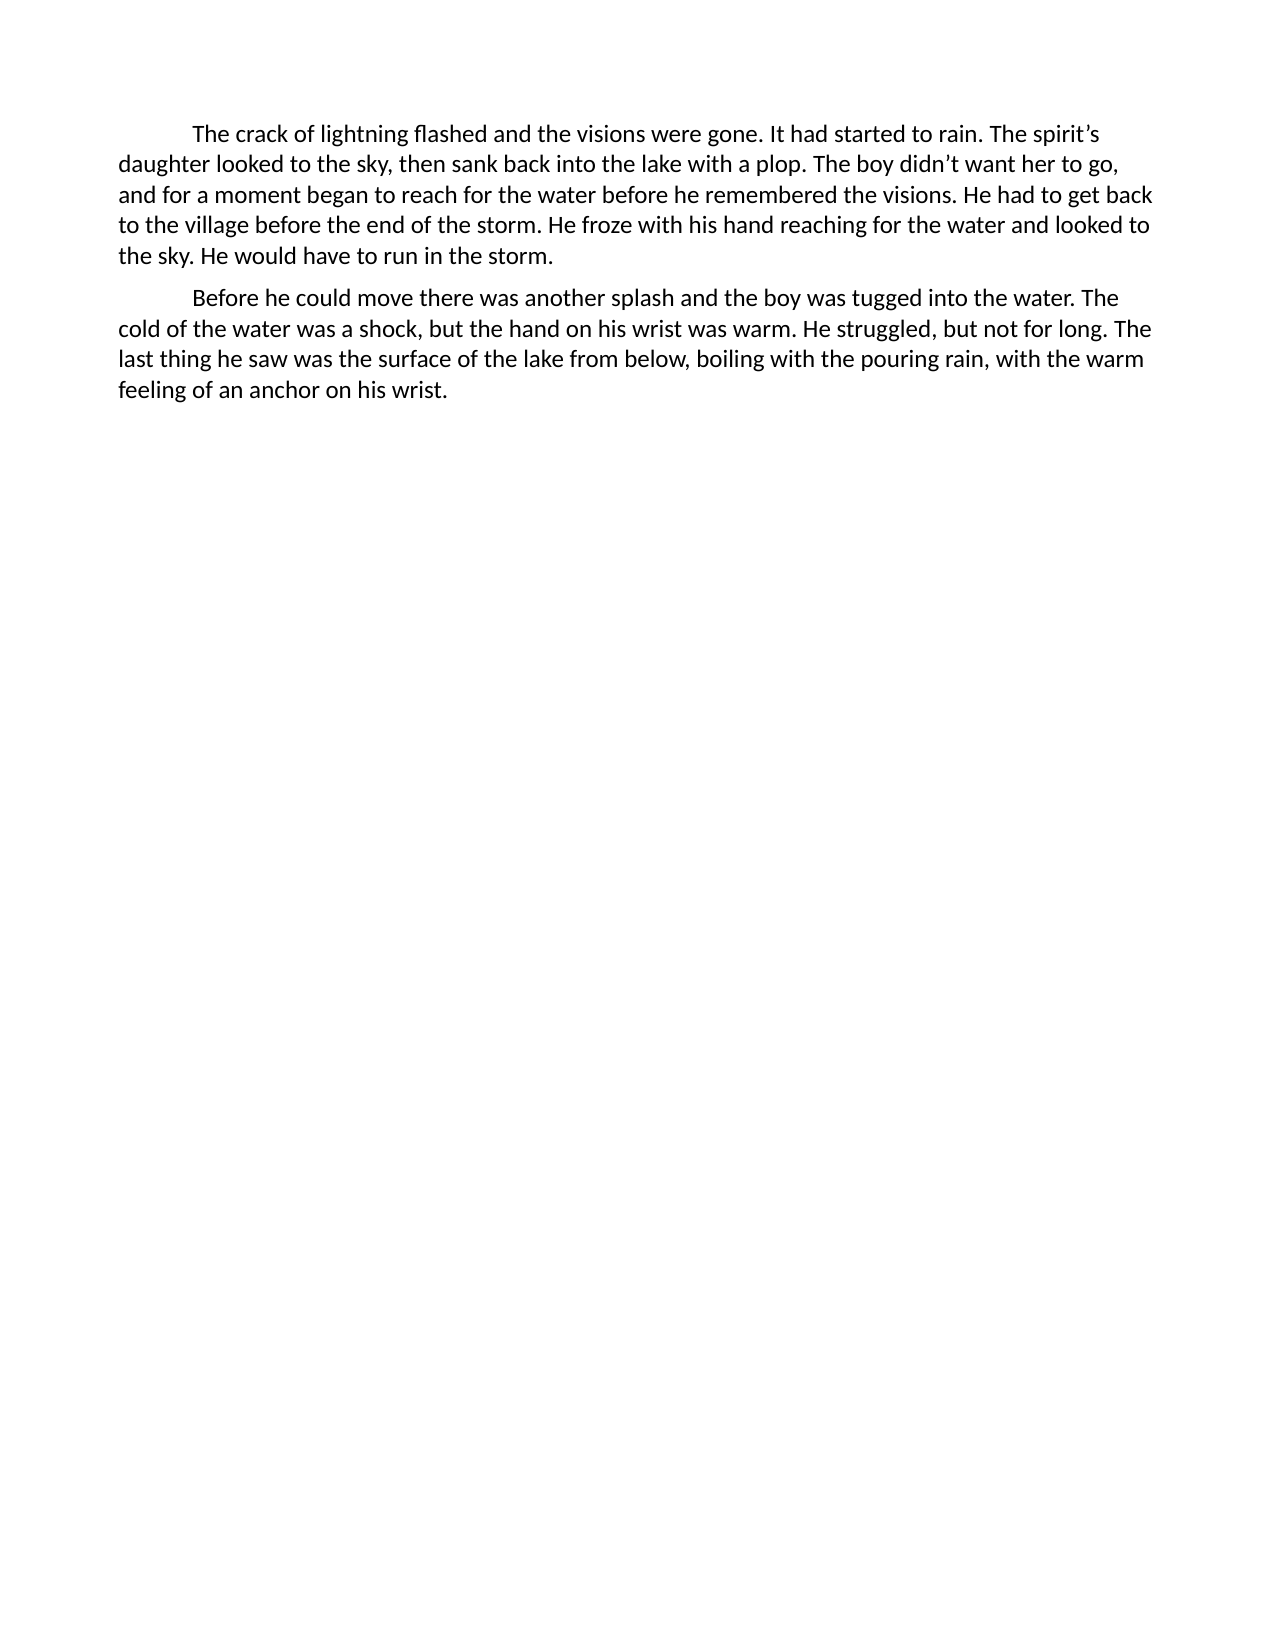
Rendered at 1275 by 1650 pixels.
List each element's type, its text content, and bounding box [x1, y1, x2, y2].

text The crack of lightning flashed and the visions were gone. It had started to rain. The spirit’s daughter looked to the sky, then sank back into the lake with a plop. The boy didn’t want her to go, and for a moment began to reach for the water before he remembered the visions. He had to get back to the village before the end of the storm. He froze with his hand reaching for the water and looked to the sky. He would have to run in the storm. [118, 118, 1157, 271]
text Before he could move there was another splash and the boy was tugged into the water. The cold of the water was a shock, but the hand on his wrist was warm. He struggled, but not for long. The last thing he saw was the surface of the lake from below, boiling with the pouring rain, with the warm feeling of an anchor on his wrist. [118, 283, 1157, 405]
